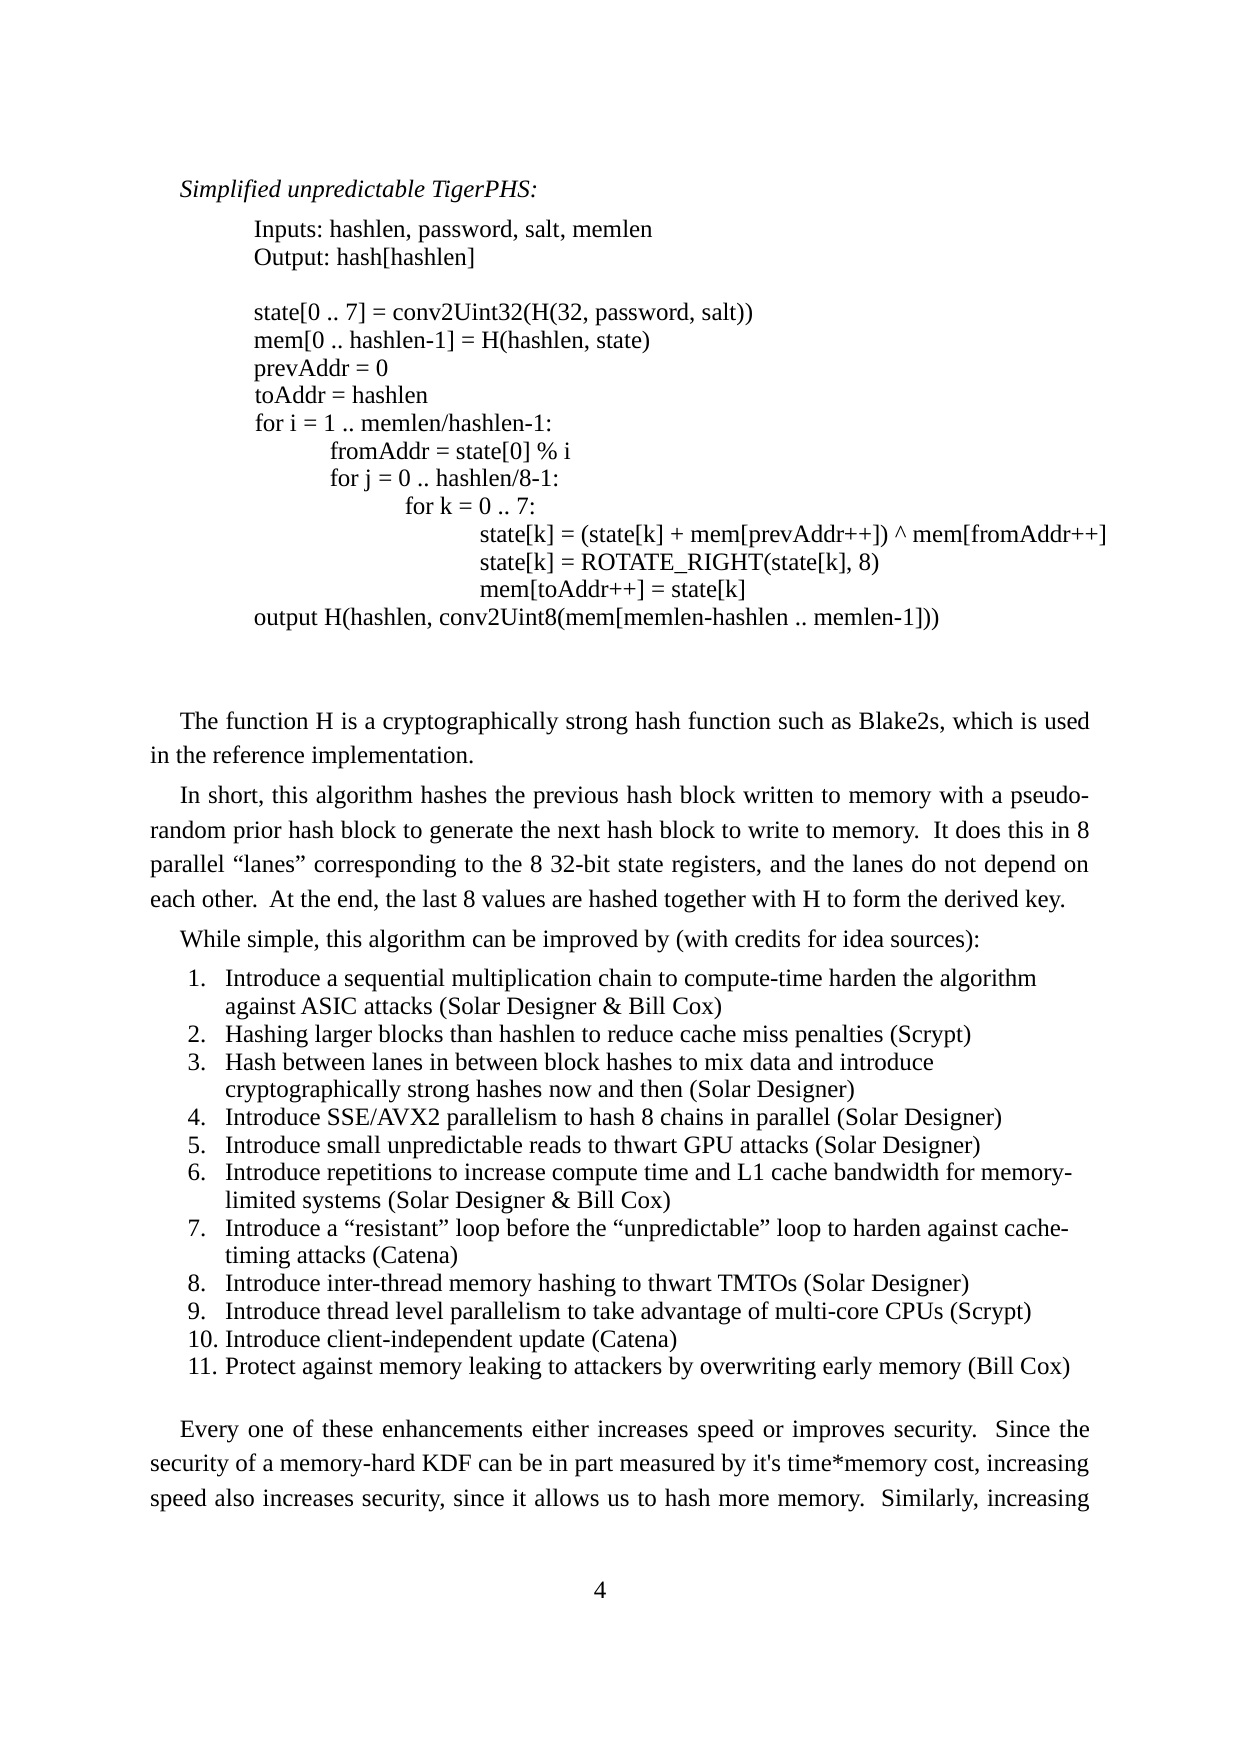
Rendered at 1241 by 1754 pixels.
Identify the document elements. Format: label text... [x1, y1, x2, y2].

list Hashing larger blocks than hashlen to reduce cache miss penalties (Scrypt) [187, 1020, 1091, 1048]
text Every one of these enhancements either increases speed or improves security. Since the security of a memory-hard KDF can be in part measured by it's time*memory cost, increasing speed also increases security, since it allows us to hash more memory. Similarly, increasing [150, 1415, 1091, 1512]
list Introduce client-independent update (Catena) [187, 1325, 1091, 1352]
text state[0 .. 7] = conv2Uint32(H(32, password, salt)) [179, 298, 1151, 326]
list Introduce inter-thread memory hashing to thwart TMTOs (Solar Designer) [187, 1269, 1091, 1297]
list Introduce SSE/AVX2 parallelism to hash 8 chains in parallel (Solar Designer) [187, 1103, 1091, 1131]
text fromAddr = state[0] % i [179, 437, 1151, 464]
text mem[toAddr++] = state[k] [179, 575, 1151, 603]
text state[k] = ROTATE_RIGHT(state[k], 8) [179, 548, 1151, 575]
text The function H is a cryptographically strong hash function such as Blake2s, which is used in the reference implementation. [150, 707, 1091, 769]
text for k = 0 .. 7: [179, 492, 1151, 520]
text for i = 1 .. memlen/hashlen-1: [179, 409, 1151, 437]
text In short, this algorithm hashes the previous hash block written to memory with a pseudo-random prior hash block to generate the next hash block to write to memory. It does this in 8 parallel “lanes” corresponding to the 8 32-bit state registers, and the lanes do not depend on each other. At the end, the last 8 values are hashed together with H to form the derived key. [150, 781, 1091, 913]
text state[k] = (state[k] + mem[prevAddr++]) ^ mem[fromAddr++] [179, 520, 1151, 548]
text Inputs: hashlen, password, salt, memlen [179, 215, 1151, 243]
list Introduce thread level parallelism to take advantage of multi-core CPUs (Scrypt) [187, 1297, 1091, 1325]
text While simple, this algorithm can be improved by (with credits for idea sources): [150, 925, 1091, 952]
list Hash between lanes in between block hashes to mix data and introduce cryptographically strong hashes now and then (Solar Designer) [187, 1048, 1091, 1103]
list Protect against memory leaking to attackers by overwriting early memory (Bill Cox) [187, 1352, 1091, 1380]
list Introduce a “resistant” loop before the “unpredictable” loop to harden against cache-timing attacks (Catena) [187, 1214, 1091, 1269]
text toAddr = hashlen [179, 381, 1151, 409]
list Introduce a sequential multiplication chain to compute-time harden the algorithm against ASIC attacks (Solar Designer & Bill Cox) [187, 964, 1091, 1020]
text Simplified unpredictable TigerPHS: [179, 175, 1151, 203]
list Introduce repetitions to increase compute time and L1 cache bandwidth for memory-limited systems (Solar Designer & Bill Cox) [187, 1158, 1091, 1214]
text output H(hashlen, conv2Uint8(mem[memlen-hashlen .. memlen-1])) [179, 603, 1151, 631]
text Output: hash[hashlen] [179, 243, 1151, 271]
text for j = 0 .. hashlen/8-1: [179, 464, 1151, 492]
list Introduce small unpredictable reads to thwart GPU attacks (Solar Designer) [187, 1131, 1091, 1158]
text mem[0 .. hashlen-1] = H(hashlen, state) [179, 326, 1151, 354]
text prevAddr = 0 [179, 354, 1151, 381]
